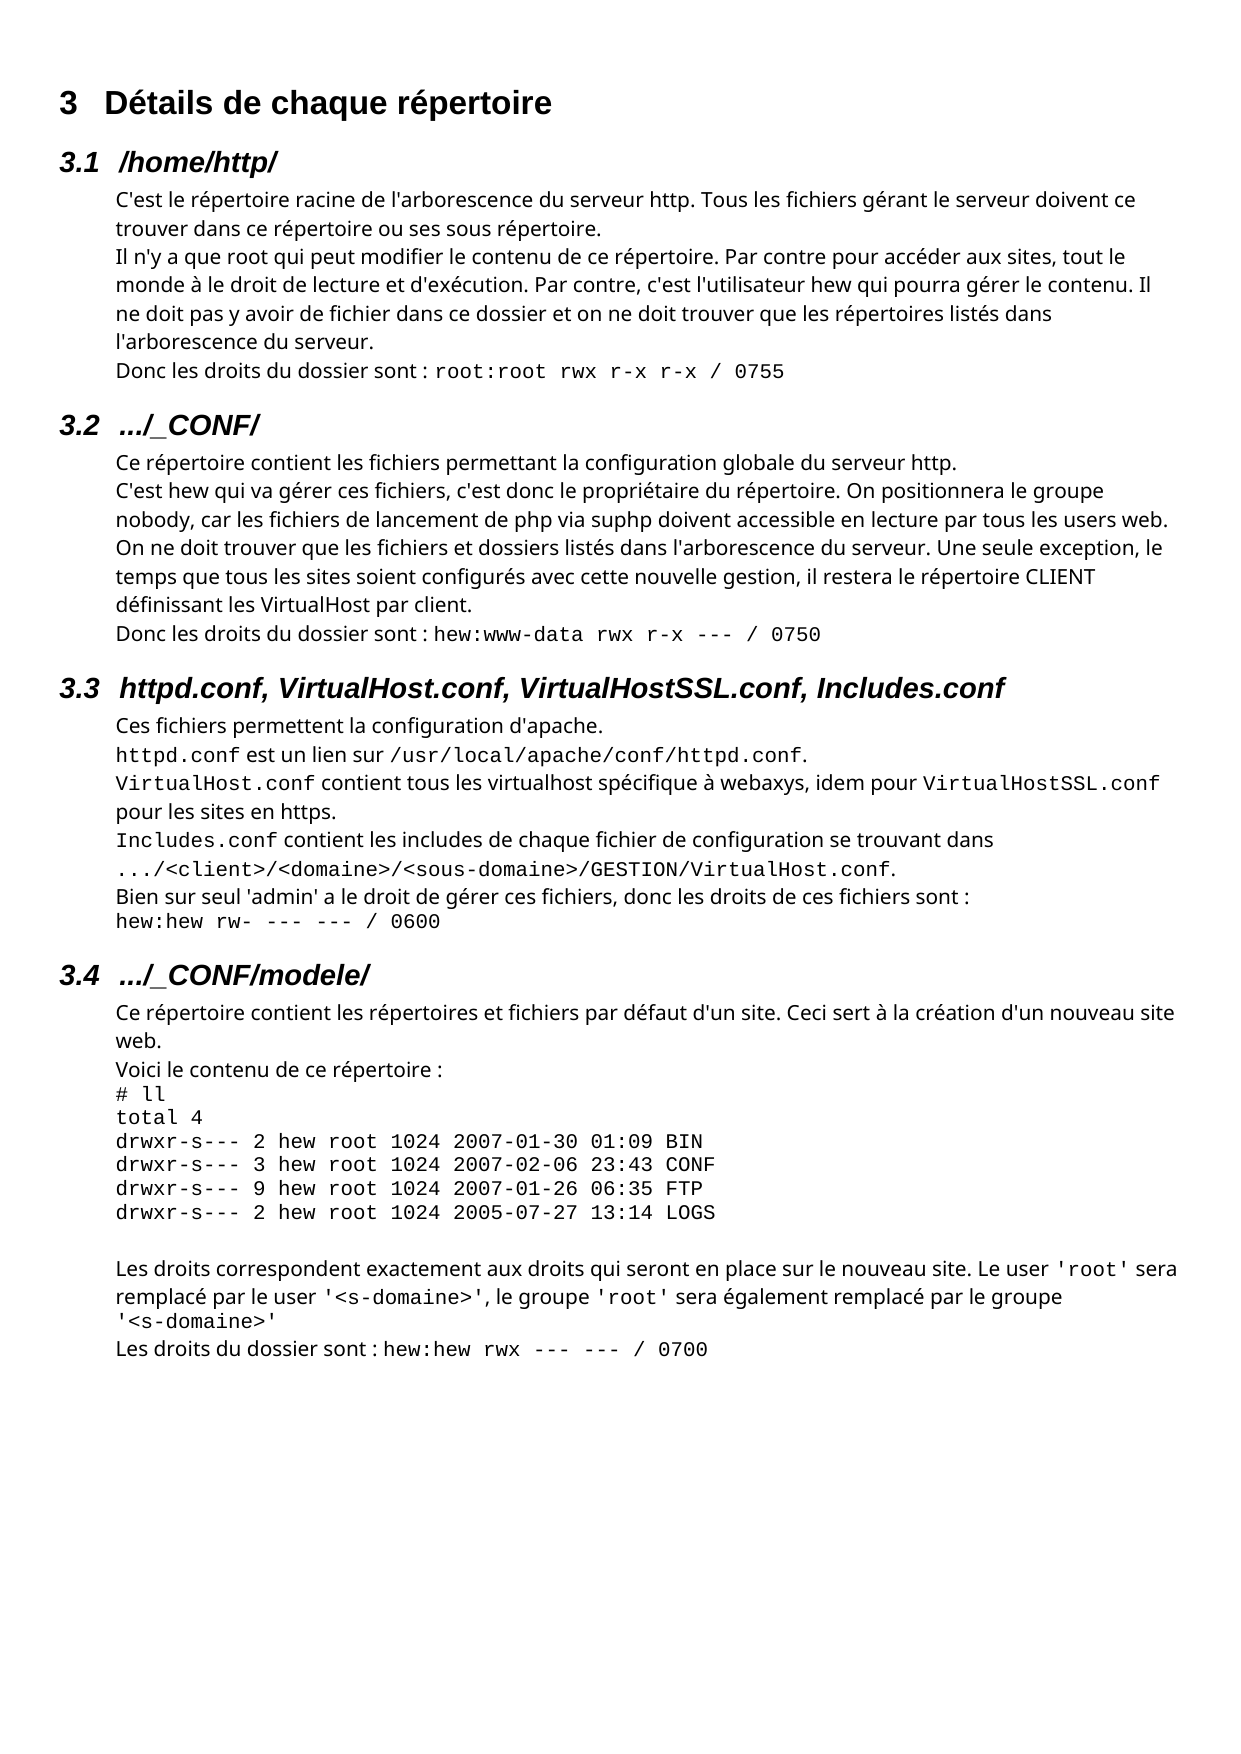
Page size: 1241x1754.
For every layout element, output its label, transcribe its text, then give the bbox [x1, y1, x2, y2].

text Donc les droits du dossier sont : hew:www-data rwx r-x --- / 0750 [115, 619, 1181, 647]
text httpd.conf est un lien sur /usr/local/apache/conf/httpd.conf. [115, 740, 1181, 768]
text total 4 [115, 1107, 1181, 1131]
text VirtualHost.conf contient tous les virtualhost spécifique à webaxys, idem pour VirtualHostSSL.conf pour les sites en https. [115, 768, 1181, 825]
subtitle .../_CONF/modele/ [59, 959, 1181, 992]
text C'est hew qui va gérer ces fichiers, c'est donc le propriétaire du répertoire. On positionnera le groupe nobody, car les fichiers de lancement de php via suphp doivent accessible en lecture par tous les users web. On ne doit trouver que les fichiers et dossiers listés dans l'arborescence du serveur. Une seule exception, le temps que tous les sites soient configurés avec cette nouvelle gestion, il restera le répertoire CLIENT définissant les VirtualHost par client. [115, 477, 1181, 619]
text Ce répertoire contient les répertoires et fichiers par défaut d'un site. Ceci sert à la création d'un nouveau site web. [115, 998, 1181, 1055]
text C'est le répertoire racine de l'arborescence du serveur http. Tous les fichiers gérant le serveur doivent ce trouver dans ce répertoire ou ses sous répertoire. [115, 185, 1181, 242]
text Les droits correspondent exactement aux droits qui seront en place sur le nouveau site. Le user 'root' sera remplacé par le user '<s-domaine>', le groupe 'root' sera également remplacé par le groupe '<s-domaine>' [115, 1254, 1181, 1334]
text Ces fichiers permettent la configuration d'apache. [115, 711, 1181, 740]
subtitle httpd.conf, VirtualHost.conf, VirtualHostSSL.conf, Includes.conf [59, 672, 1181, 705]
text Bien sur seul 'admin' a le droit de gérer ces fichiers, donc les droits de ces fichiers sont : hew:hew rw- --- --- / 0600 [115, 882, 1181, 934]
text Includes.conf contient les includes de chaque fichier de configuration se trouvant dans .../<client>/<domaine>/<sous-domaine>/GESTION/VirtualHost.conf. [115, 825, 1181, 882]
text # ll [115, 1083, 1181, 1107]
text drwxr-s--- 3 hew root 1024 2007-02-06 23:43 CONF [115, 1154, 1181, 1178]
subtitle Détails de chaque répertoire [59, 84, 1181, 121]
text Voici le contenu de ce répertoire : [115, 1055, 1181, 1083]
text Les droits du dossier sont : hew:hew rwx --- --- / 0700 [115, 1334, 1181, 1363]
subtitle .../_CONF/ [59, 409, 1181, 442]
text Il n'y a que root qui peut modifier le contenu de ce répertoire. Par contre pour accéder aux sites, tout le monde à le droit de lecture et d'exécution. Par contre, c'est l'utilisateur hew qui pourra gérer le contenu. Il ne doit pas y avoir de fichier dans ce dossier et on ne doit trouver que les répertoires listés dans l'arborescence du serveur. [115, 242, 1181, 356]
subtitle /home/http/ [59, 146, 1181, 179]
text Ce répertoire contient les fichiers permettant la configuration globale du serveur http. [115, 448, 1181, 477]
text Donc les droits du dossier sont : root:root rwx r-x r-x / 0755 [115, 356, 1181, 384]
text drwxr-s--- 2 hew root 1024 2007-01-30 01:09 BIN [115, 1131, 1181, 1154]
text drwxr-s--- 2 hew root 1024 2005-07-27 13:14 LOGS [115, 1202, 1181, 1225]
text drwxr-s--- 9 hew root 1024 2007-01-26 06:35 FTP [115, 1178, 1181, 1202]
